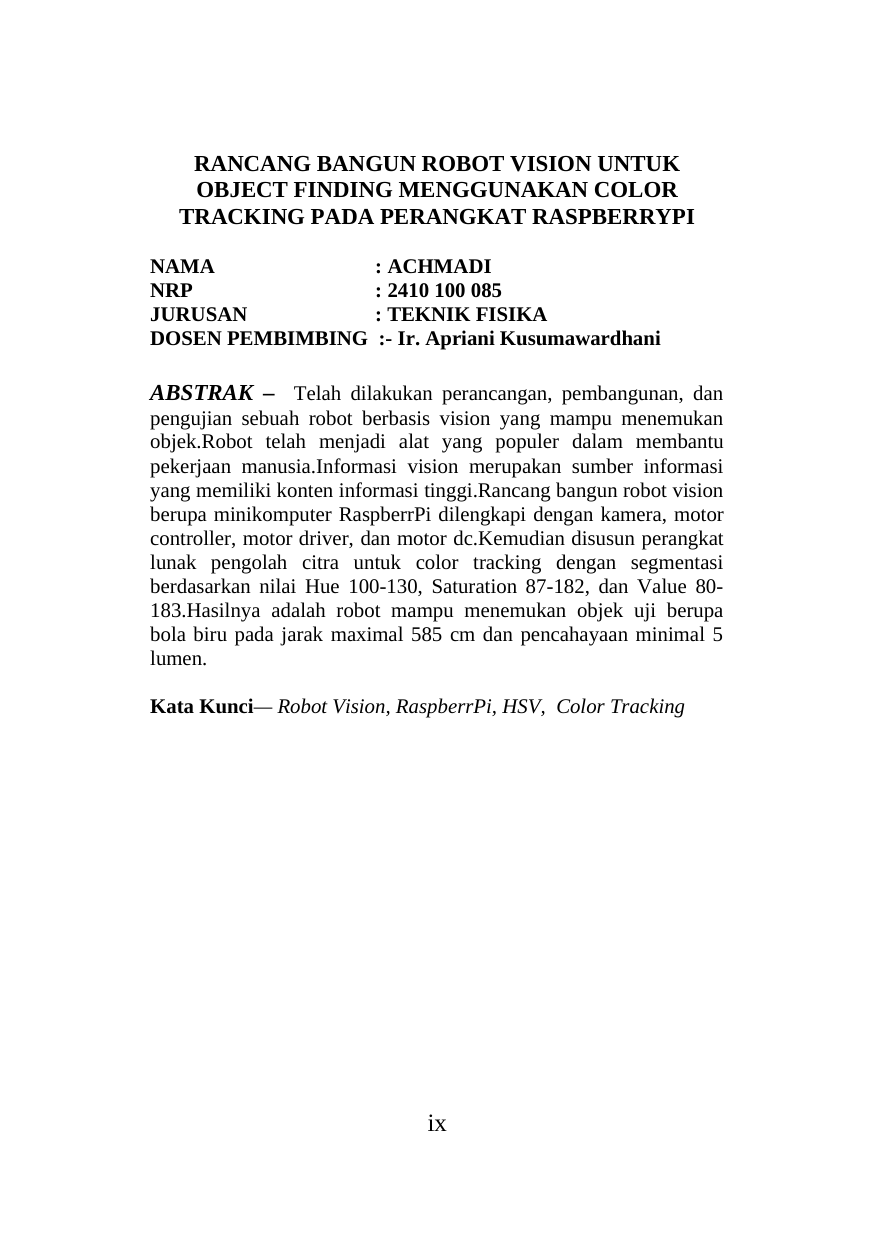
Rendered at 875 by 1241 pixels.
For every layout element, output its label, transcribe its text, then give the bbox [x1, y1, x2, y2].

text Kata Kunci— Robot Vision, RaspberrPi, HSV, Color Tracking [150, 694, 724, 718]
text RANCANG BANGUN ROBOT VISION UNTUK OBJECT FINDING MENGGUNAKAN COLOR TRACKING PADA PERANGKAT RASPBERRYPI [150, 150, 724, 229]
text JURUSAN : TEKNIK FISIKA [150, 302, 724, 326]
text NRP : 2410 100 085 [150, 278, 724, 302]
text DOSEN PEMBIMBING :- Ir. Apriani Kusumawardhani [150, 326, 724, 350]
text ABSTRAK – Telah dilakukan perancangan, pembangunan, dan pengujian sebuah robot berbasis vision yang mampu menemukan objek.Robot telah menjadi alat yang populer dalam membantu pekerjaan manusia.Informasi vision merupakan sumber informasi yang memiliki konten informasi tinggi.Rancang bangun robot vision berupa minikomputer RaspberrPi dilengkapi dengan kamera, motor controller, motor driver, dan motor dc.Kemudian disusun perangkat lunak pengolah citra untuk color tracking dengan segmentasi berdasarkan nilai Hue 100-130, Saturation 87-182, dan Value 80-183.Hasilnya adalah robot mampu menemukan objek uji berupa bola biru pada jarak maximal 585 cm dan pencahayaan minimal 5 lumen. [150, 379, 724, 670]
text NAMA : Achmadi [150, 254, 724, 278]
